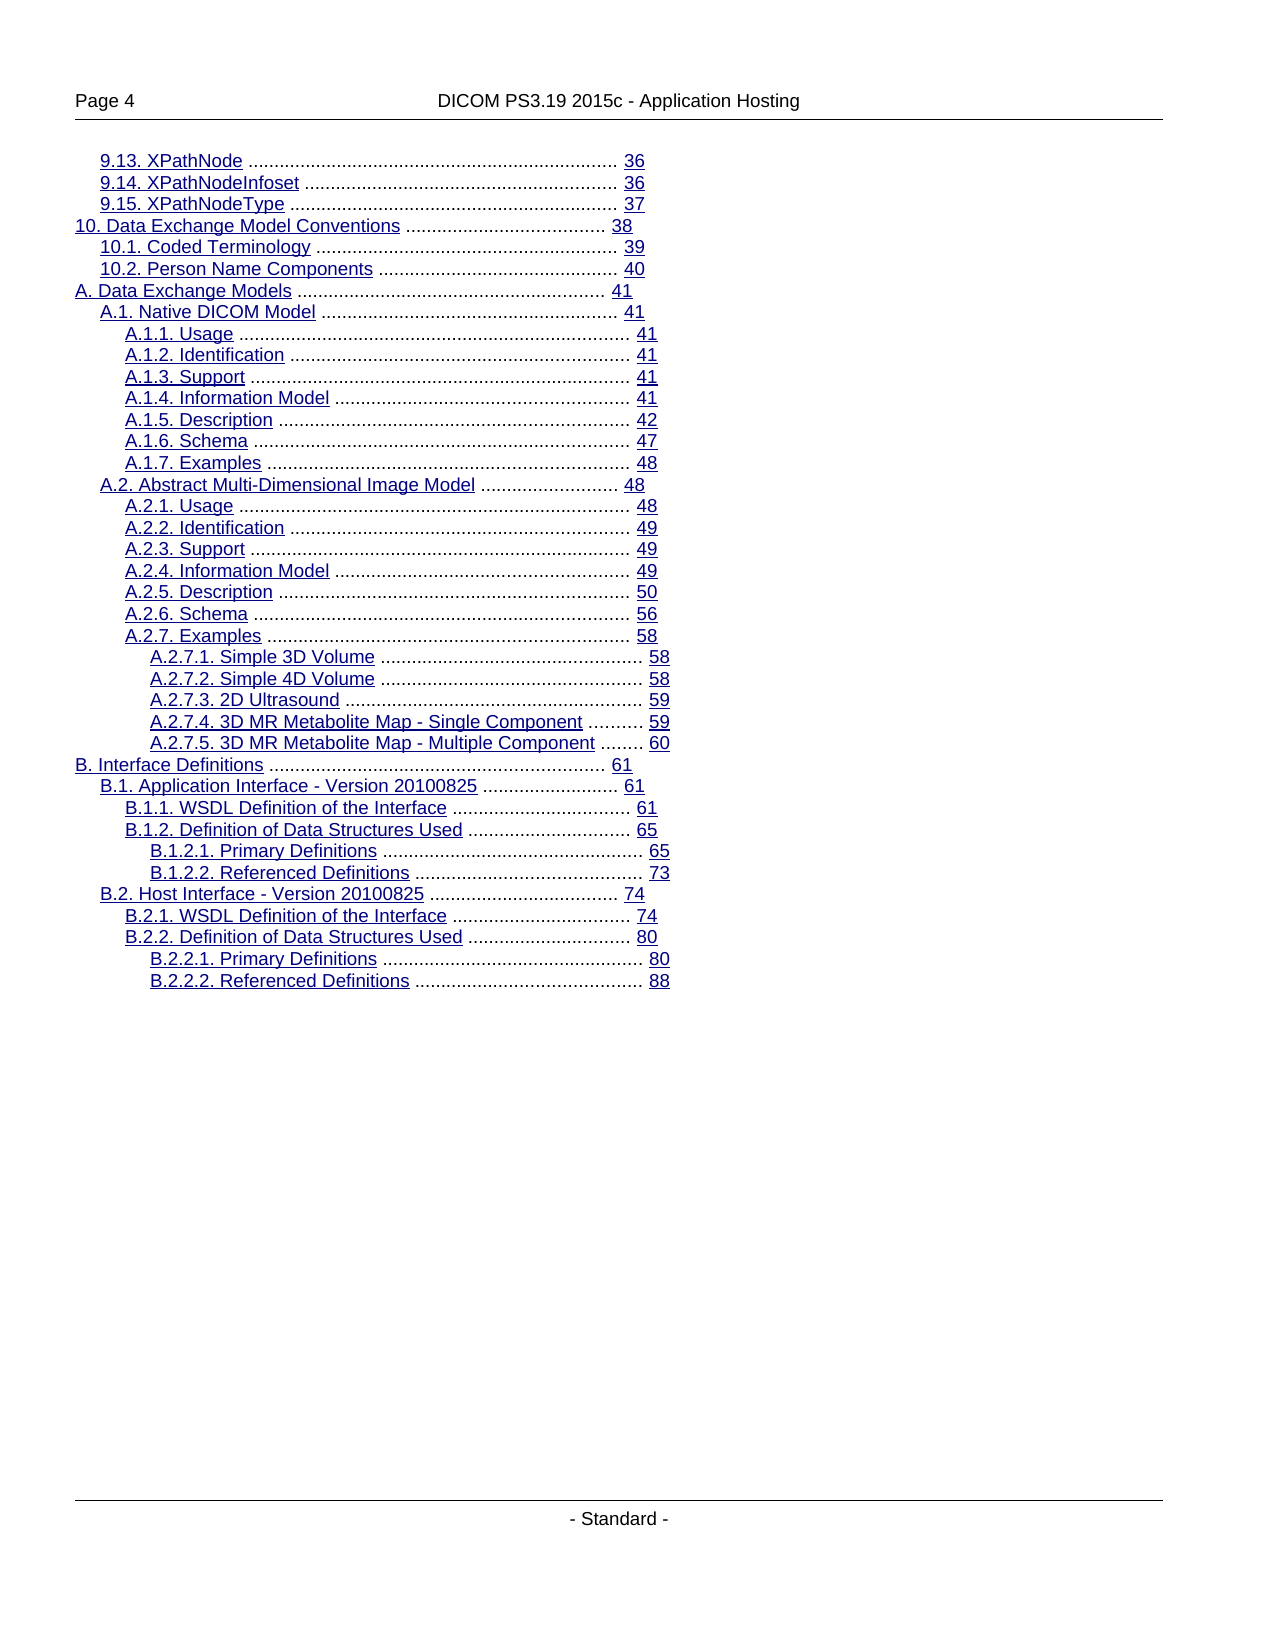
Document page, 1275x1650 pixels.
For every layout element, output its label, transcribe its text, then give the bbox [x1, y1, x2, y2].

text 10.2. Person Name Components 0 [100, 258, 1137, 279]
text A.2.5. Description 0 [125, 581, 1137, 603]
text A.1.3. Support 0 [125, 366, 1137, 387]
text A.2.7.5. 3D MR Metabolite Map - Multiple Component 0 [150, 732, 1137, 754]
text A.1.1. Usage 0 [125, 322, 1137, 344]
text A. Data Exchange Models 0 [75, 279, 1137, 301]
text B.1.2.1. Primary Definitions 0 [150, 840, 1137, 862]
text A.1.4. Information Model 0 [125, 387, 1137, 409]
text 10. Data Exchange Model Conventions 0 [75, 215, 1137, 236]
text 9.15. XPathNodeType 0 [100, 193, 1137, 215]
text 10.1. Coded Terminology 0 [100, 236, 1137, 258]
text B.2.1. WSDL Definition of the Interface 0 [125, 905, 1137, 926]
text A.2.4. Information Model 0 [125, 560, 1137, 581]
text A.2.2. Identification 0 [125, 517, 1137, 538]
text A.2.7.3. 2D Ultrasound 0 [150, 689, 1137, 711]
text A.2.7.2. Simple 4D Volume 0 [150, 667, 1137, 689]
text B.2. Host Interface - Version 20100825 0 [100, 883, 1137, 905]
text B.1.2. Definition of Data Structures Used 0 [125, 818, 1137, 840]
text B.2.2.2. Referenced Definitions 0 [150, 969, 1137, 991]
text B.1. Application Interface - Version 20100825 0 [100, 775, 1137, 797]
text B. Interface Definitions 0 [75, 754, 1137, 775]
text A.2.3. Support 0 [125, 538, 1137, 560]
text B.1.2.2. Referenced Definitions 0 [150, 862, 1137, 883]
text A.1. Native DICOM Model 0 [100, 301, 1137, 322]
text A.1.2. Identification 0 [125, 344, 1137, 366]
text B.1.1. WSDL Definition of the Interface 0 [125, 797, 1137, 818]
text A.2.6. Schema 0 [125, 603, 1137, 624]
text 9.14. XPathNodeInfoset 0 [100, 172, 1137, 193]
text A.2.1. Usage 0 [125, 495, 1137, 517]
text A.2. Abstract Multi-Dimensional Image Model 0 [100, 473, 1137, 495]
text A.2.7.4. 3D MR Metabolite Map - Single Component 0 [150, 711, 1137, 732]
text 9.13. XPathNode 0 [100, 150, 1137, 172]
text B.2.2. Definition of Data Structures Used 0 [125, 926, 1137, 948]
text A.1.6. Schema 0 [125, 430, 1137, 452]
text B.2.2.1. Primary Definitions 0 [150, 948, 1137, 969]
text A.2.7.1. Simple 3D Volume 0 [150, 646, 1137, 667]
text A.1.5. Description 0 [125, 409, 1137, 430]
text A.1.7. Examples 0 [125, 452, 1137, 473]
text A.2.7. Examples 0 [125, 624, 1137, 646]
